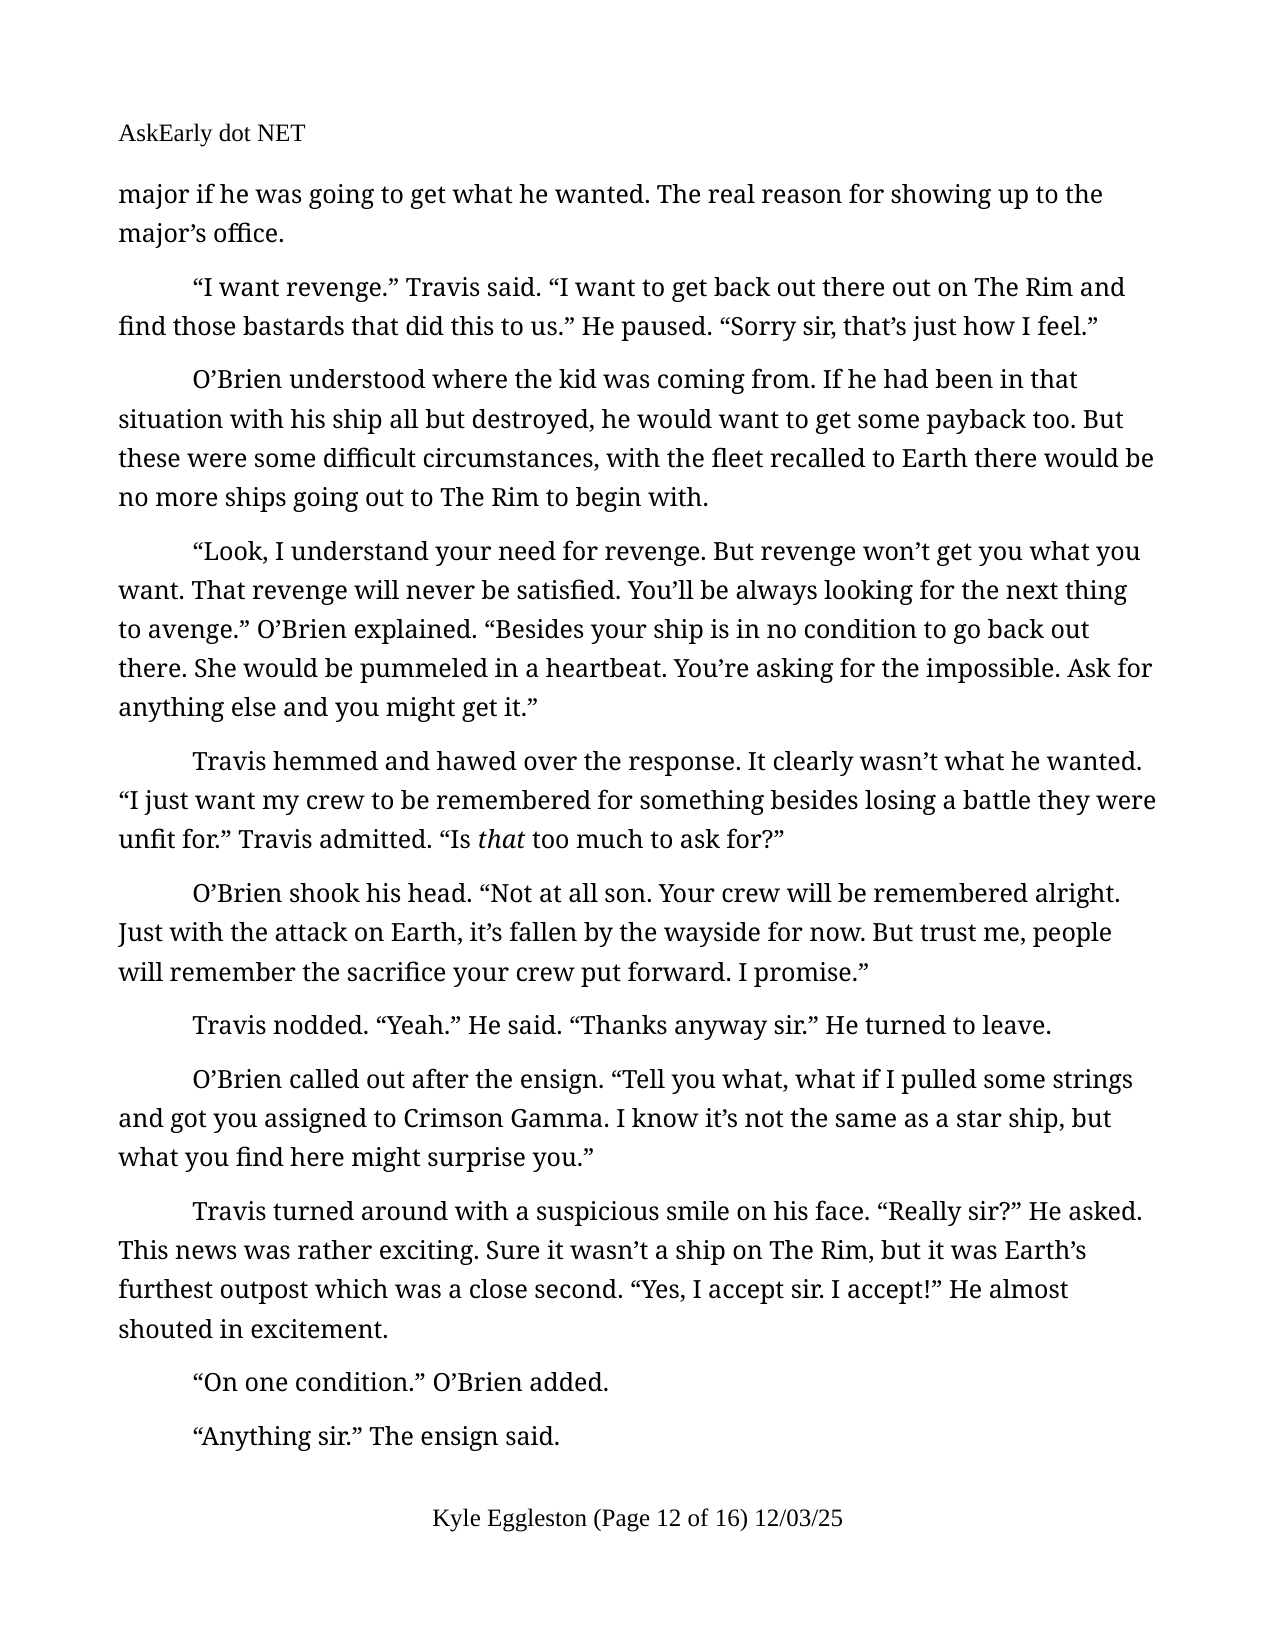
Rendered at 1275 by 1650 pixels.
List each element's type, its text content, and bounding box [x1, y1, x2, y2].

text “Anything sir.” The ensign said. [118, 1419, 1157, 1453]
text O’Brien shook his head. “Not at all son. Your crew will be remembered alright. Just with the attack on Earth, it’s fallen by the wayside for now. But trust me, people will remember the sacrifice your crew put forward. I promise.” [118, 876, 1157, 988]
text O’Brien called out after the ensign. “Tell you what, what if I pulled some strings and got you assigned to Crimson Gamma. I know it’s not the same as a star ship, but what you find here might surprise you.” [118, 1062, 1157, 1174]
text Travis hemmed and hawed over the response. It clearly wasn’t what he wanted. “I just want my crew to be remembered for something besides losing a battle they were unfit for.” Travis admitted. “Is that too much to ask for?” [118, 744, 1157, 856]
text “I want revenge.” Travis said. “I want to get back out there out on The Rim and find those bastards that did this to us.” He paused. “Sorry sir, that’s just how I feel.” [118, 269, 1157, 342]
text major if he was going to get what he wanted. The real reason for showing up to the major’s office. [118, 176, 1157, 249]
text O’Brien understood where the kid was coming from. If he had been in that situation with his ship all but destroyed, he would want to get some payback too. But these were some difficult circumstances, with the fleet recalled to Earth there would be no more ships going out to The Rim to begin with. [118, 362, 1157, 514]
text “On one condition.” O’Brien added. [118, 1365, 1157, 1399]
text “Look, I understand your need for revenge. But revenge won’t get you what you want. That revenge will never be satisfied. You’ll be always looking for the next thing to avenge.” O’Brien explained. “Besides your ship is in no condition to go back out there. She would be pummeled in a heartbeat. You’re asking for the impossible. Ask for anything else and you might get it.” [118, 533, 1157, 724]
text Travis nodded. “Yeah.” He said. “Thanks anyway sir.” He turned to leave. [118, 1008, 1157, 1042]
text Travis turned around with a suspicious smile on his face. “Really sir?” He asked. This news was rather exciting. Sure it wasn’t a ship on The Rim, but it was Earth’s furthest outpost which was a close second. “Yes, I accept sir. I accept!” He almost shouted in excitement. [118, 1194, 1157, 1345]
